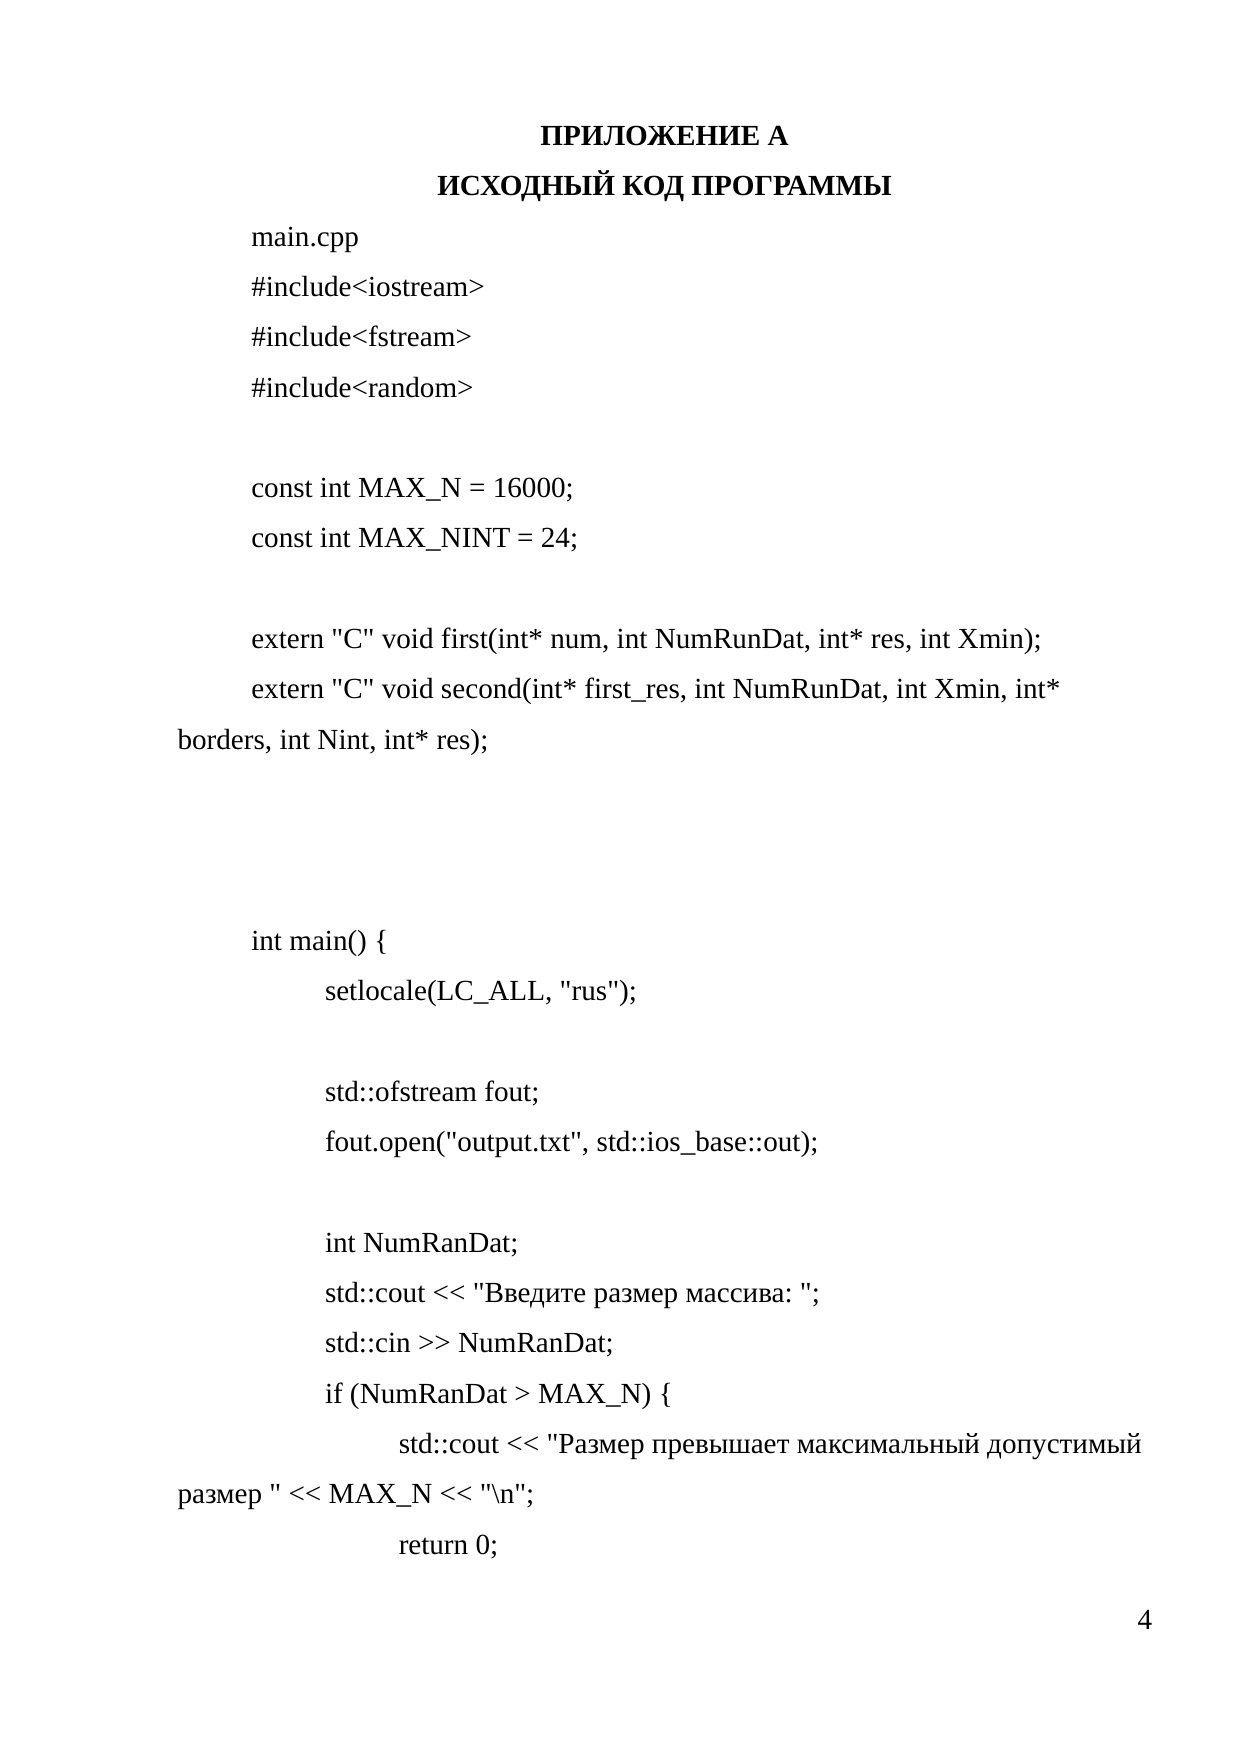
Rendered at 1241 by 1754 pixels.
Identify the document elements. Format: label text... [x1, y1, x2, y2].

text int NumRanDat; [177, 1225, 1152, 1258]
text std::cin >> NumRanDat; [177, 1326, 1152, 1359]
text #include<iostream> [177, 269, 1152, 303]
text #include<fstream> [177, 319, 1152, 353]
text const int MAX_N = 16000; [177, 470, 1152, 504]
text int main() { [177, 923, 1152, 957]
text const int MAX_NINT = 24; [177, 521, 1152, 554]
text return 0; [177, 1527, 1152, 1560]
text fout.open("output.txt", std::ios_base::out); [177, 1124, 1152, 1158]
text extern "C" void first(int* num, int NumRunDat, int* res, int Xmin); [177, 621, 1152, 655]
text main.cpp [177, 219, 1152, 252]
text extern "C" void second(int* first_res, int NumRunDat, int Xmin, int* borders, int Nint, int* res); [177, 672, 1152, 755]
text if (NumRanDat > MAX_N) { [177, 1376, 1152, 1409]
subtitle Приложение А Исходный код программы [177, 118, 1152, 202]
text setlocale(LC_ALL, "rus"); [177, 973, 1152, 1007]
text std::cout << "Размер превышает максимальный допустимый размер " << MAX_N << "\n"; [177, 1426, 1152, 1510]
text #include<random> [177, 370, 1152, 403]
text std::cout << "Введите размер массива: "; [177, 1275, 1152, 1309]
text std::ofstream fout; [177, 1074, 1152, 1108]
